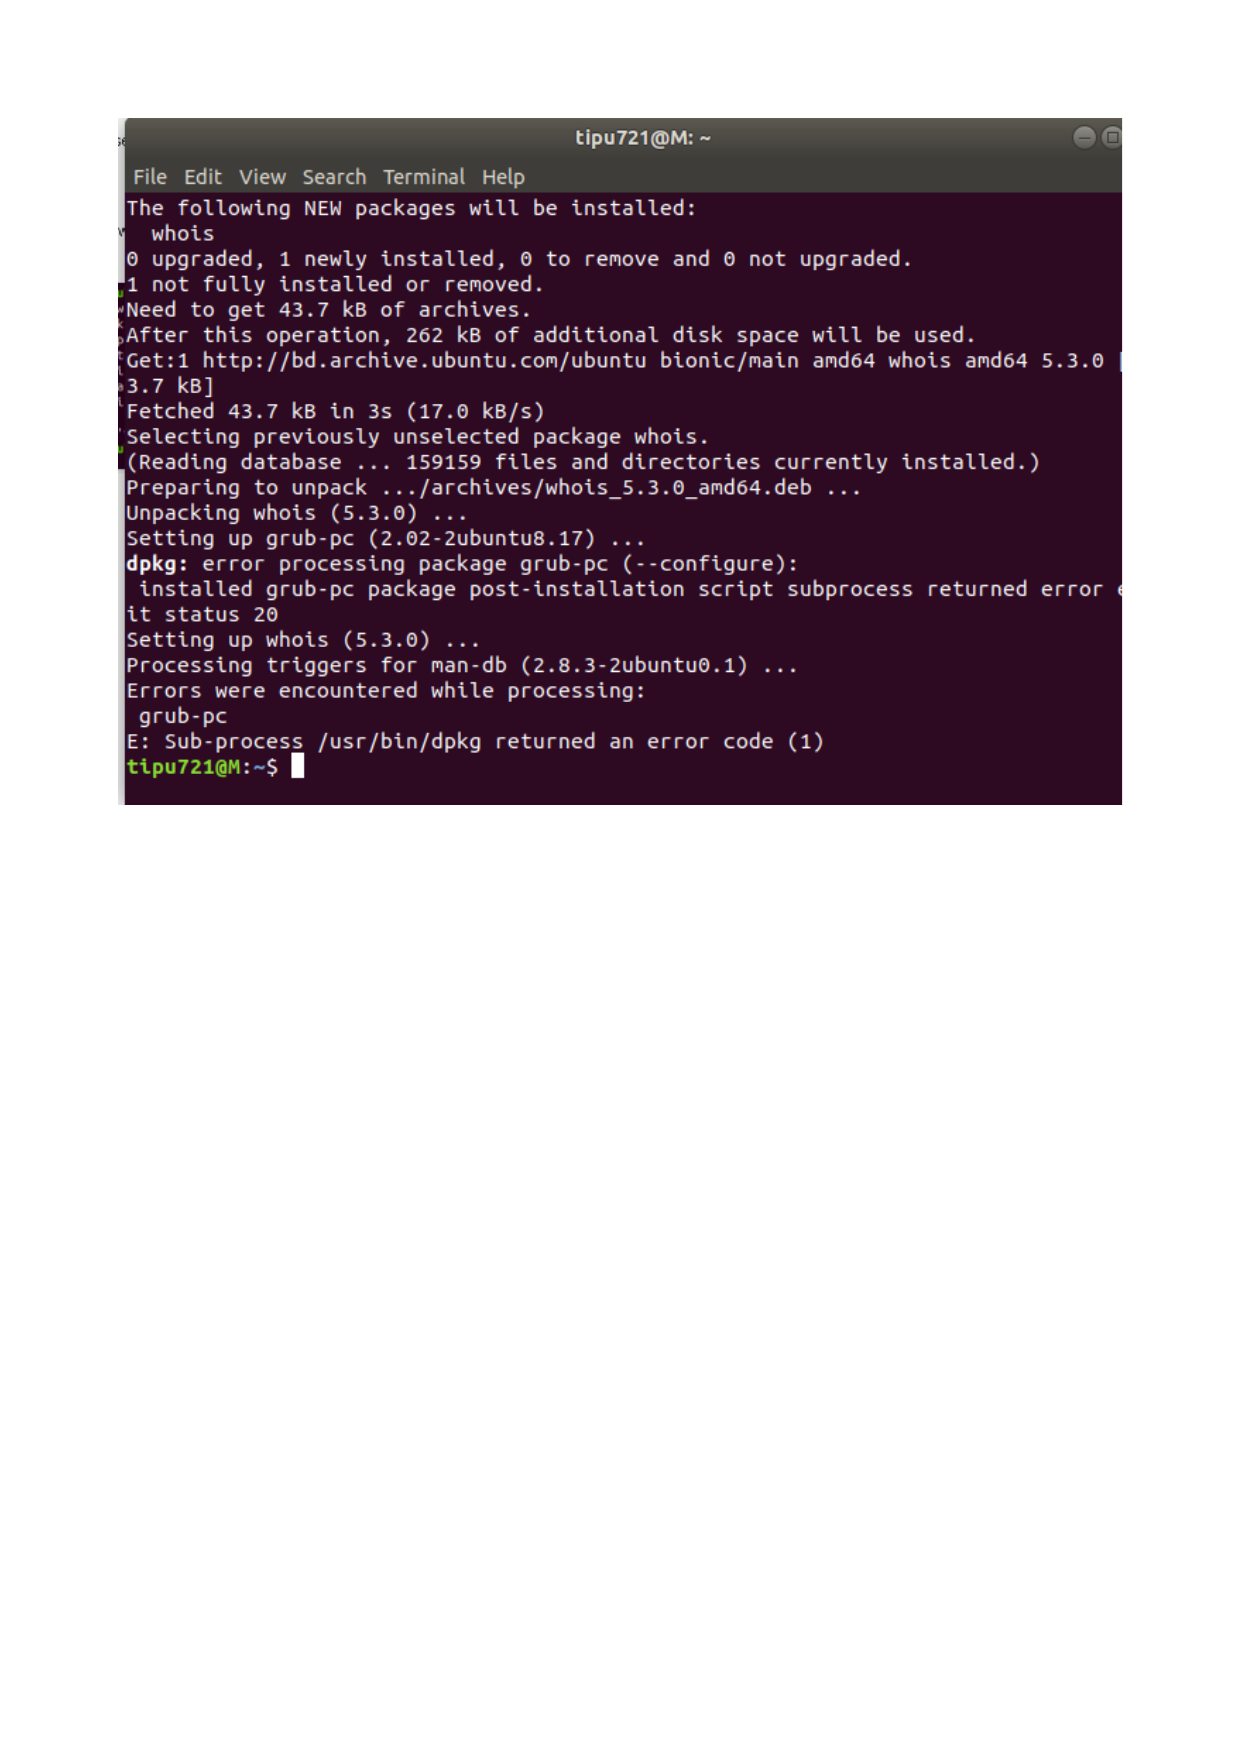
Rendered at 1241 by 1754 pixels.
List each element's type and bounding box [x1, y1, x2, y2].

picture [118, 118, 1123, 805]
